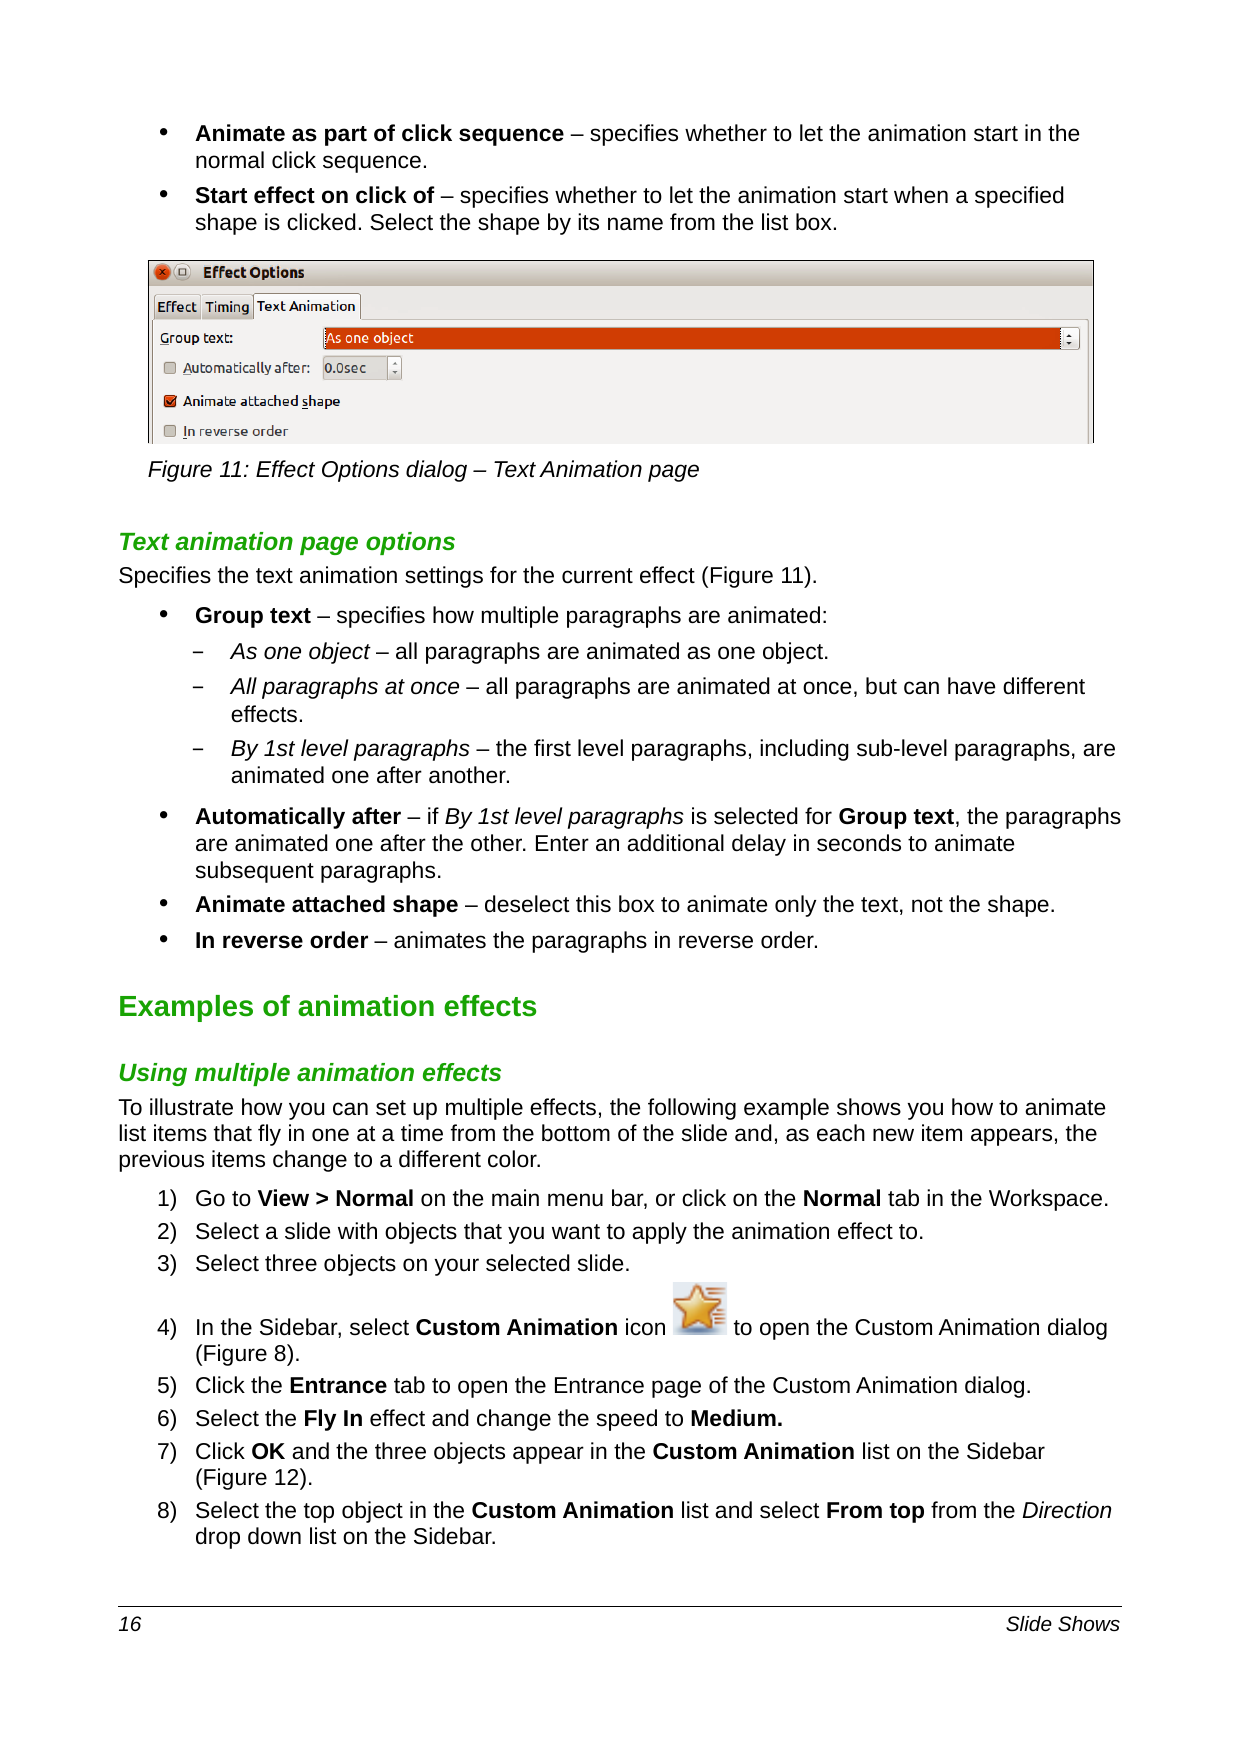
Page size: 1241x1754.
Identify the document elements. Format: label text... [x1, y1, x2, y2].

picture [672, 1282, 728, 1335]
list Automatically after – if By 1st level paragraphs is selected for Group text, the paragraphs are animated one after the other. Enter an additional delay in seconds to animate subsequent paragraphs. [156, 801, 1122, 883]
list Group text – specifies how multiple paragraphs are animated: [156, 601, 1122, 630]
list Select a slide with objects that you want to apply the animation effect to. [177, 1218, 1122, 1244]
list In the Sidebar, select Custom Animation icon to open the Custom Animation dialog (Figure 8). [177, 1283, 1122, 1366]
list Start effect on click of – specifies whether to let the animation start when a specified shape is clicked. Select the shape by its name from the list box. [156, 180, 1122, 235]
text Specifies the text animation settings for the current effect (Figure 11). [118, 562, 1122, 588]
list Go to View > Normal on the main menu bar, or click on the Normal tab in the Workspace. [177, 1185, 1122, 1211]
list Animate as part of click sequence – specifies whether to let the animation start in the normal click sequence. [156, 118, 1122, 174]
list Select the top object in the Custom Animation list and select From top from the Direction drop down list on the Sidebar. [177, 1497, 1122, 1549]
text Figure 11: Effect Options dialog – Text Animation page [148, 456, 1093, 482]
list By 1st level paragraphs – the first level paragraphs, including sub-level paragraphs, are animated one after another. [192, 733, 1122, 789]
text To illustrate how you can set up multiple effects, the following example shows you how to animate list items that fly in one at a time from the bottom of the slide and, as each new item appears, the previous items change to a different color. [118, 1093, 1122, 1173]
list Click the Entrance tab to open the Entrance page of the Custom Animation dialog. [177, 1372, 1122, 1399]
picture [149, 261, 1093, 444]
list Animate attached shape – deselect this box to animate only the text, not the shape. [156, 889, 1122, 918]
list Select the Fly In effect and change the speed to Medium. [177, 1405, 1122, 1431]
subtitle Using multiple animation effects [118, 1058, 1122, 1087]
subtitle Examples of animation effects [118, 989, 1122, 1023]
list Select three objects on your selected slide. [177, 1250, 1122, 1277]
list As one object – all paragraphs are animated as one object. [192, 636, 1122, 665]
list All paragraphs at once – all paragraphs are animated at once, but can have different effects. [192, 672, 1122, 727]
list In reverse order – animates the paragraphs in reverse order. [156, 925, 1122, 954]
subtitle Text animation page options [118, 527, 1122, 555]
list Click OK and the three objects appear in the Custom Animation list on the Sidebar (Figure 12). [177, 1438, 1122, 1490]
